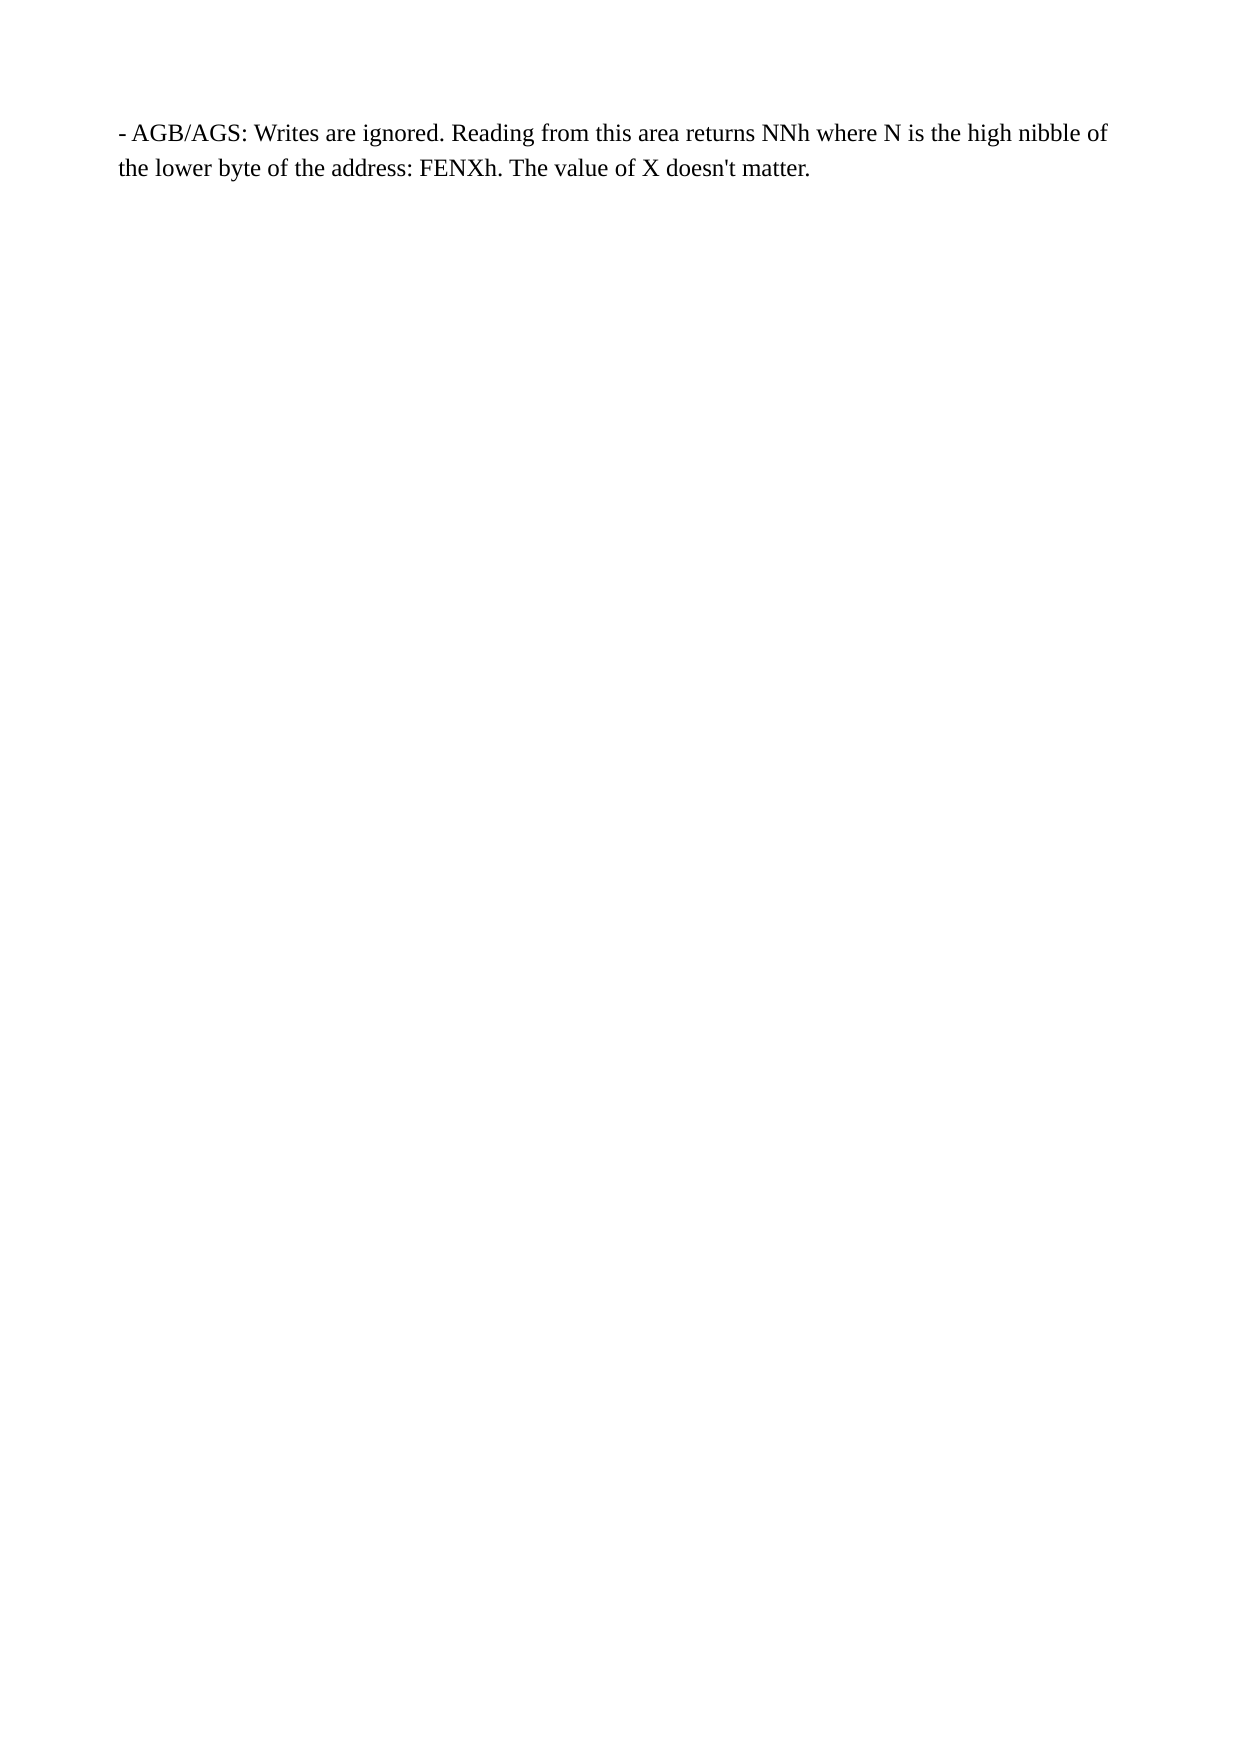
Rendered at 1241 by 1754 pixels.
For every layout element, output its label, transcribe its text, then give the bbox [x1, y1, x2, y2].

text - AGB/AGS: Writes are ignored. Reading from this area returns NNh where N is the high nibble of the lower byte of the address: FENXh. The value of X doesn't matter. [118, 118, 1122, 181]
